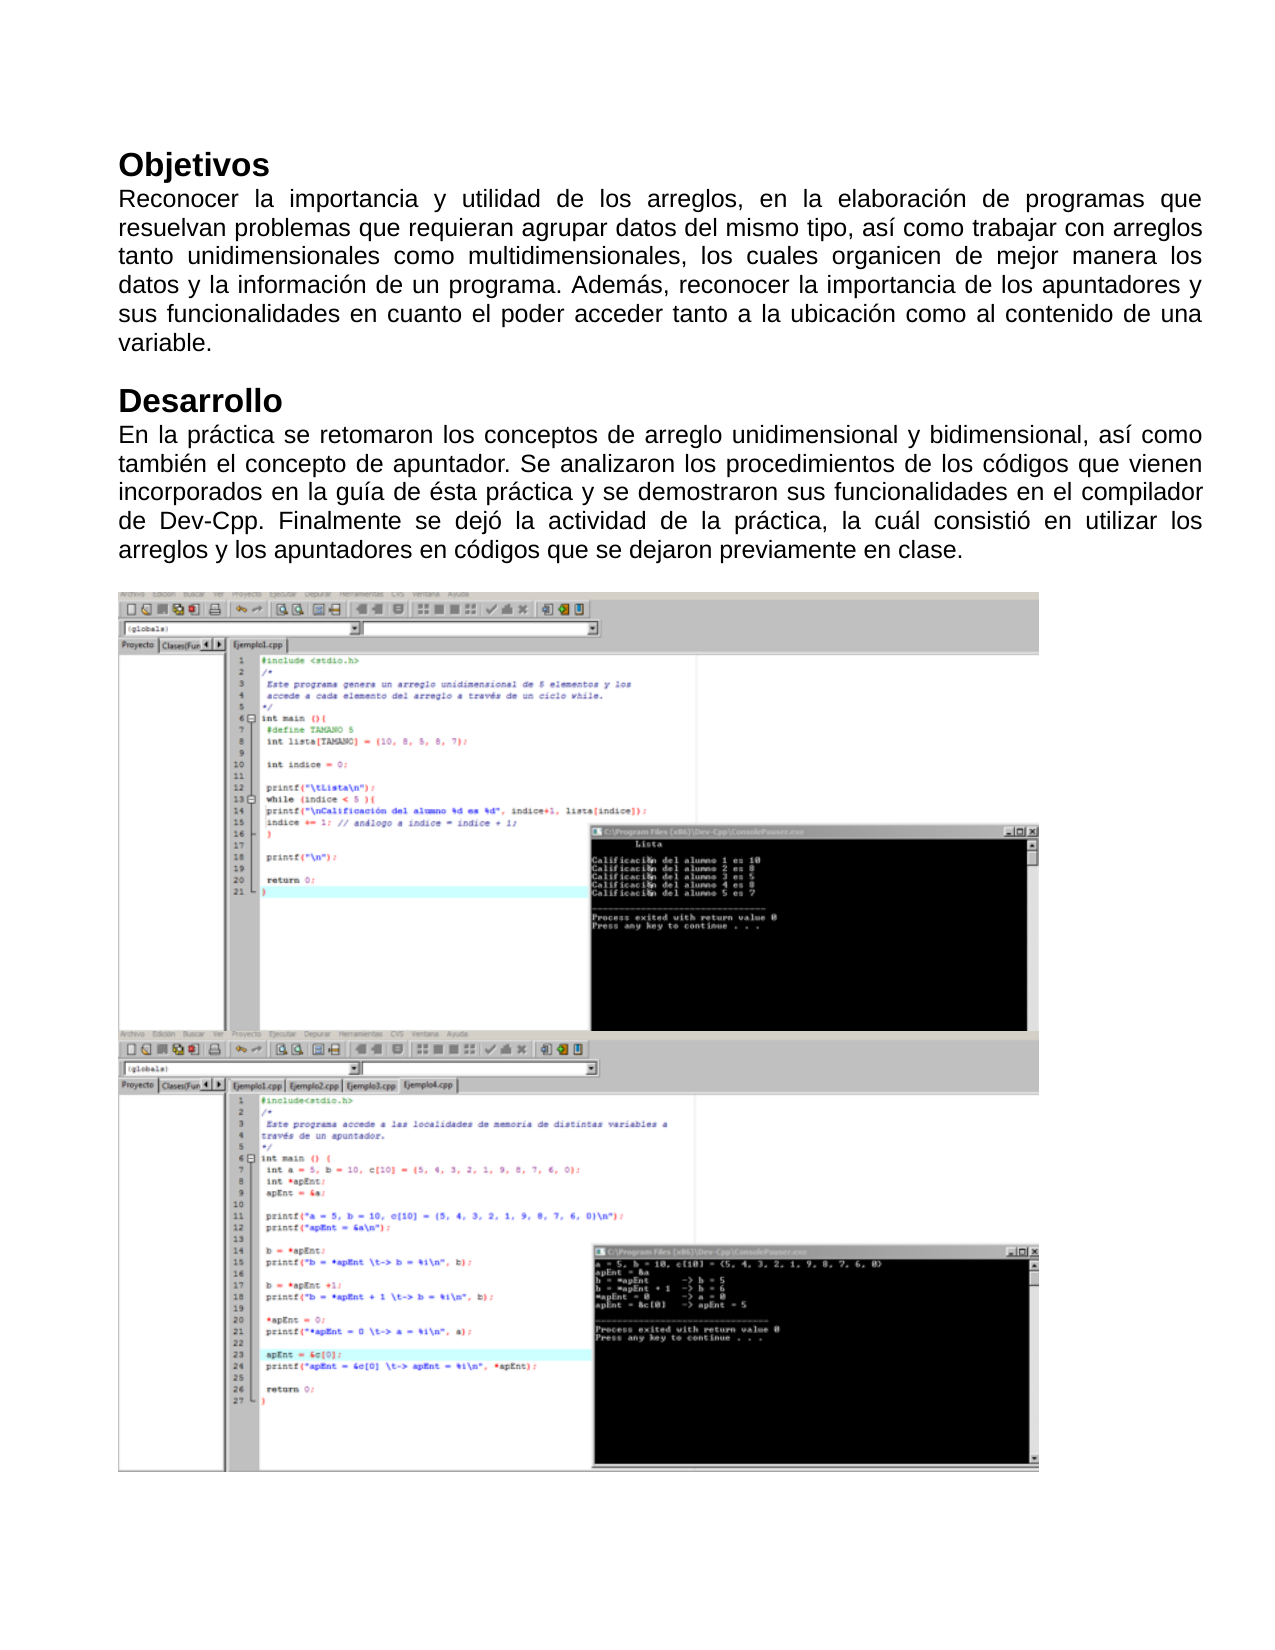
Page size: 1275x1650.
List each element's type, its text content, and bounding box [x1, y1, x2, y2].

text Desarrollo [118, 381, 1205, 420]
text Reconocer la importancia y utilidad de los arreglos, en la elaboración de programas que resuelvan problemas que requieran agrupar datos del mismo tipo, así como trabajar con arreglos tanto unidimensionales como multidimensionales, los cuales organicen de mejor manera los datos y la información de un programa. Además, reconocer la importancia de los apuntadores y sus funcionalidades en cuanto el poder acceder tanto a la ubicación como al contenido de una variable. [118, 184, 1205, 356]
text En la práctica se retomaron los conceptos de arreglo unidimensional y bidimensional, así como también el concepto de apuntador. Se analizaron los procedimientos de los códigos que vienen incorporados en la guía de ésta práctica y se demostraron sus funcionalidades en el compilador de Dev-Cpp. Finalmente se dejó la actividad de la práctica, la cuál consistió en utilizar los arreglos y los apuntadores en códigos que se dejaron previamente en clase. [118, 420, 1205, 563]
text Objetivos [118, 145, 1205, 184]
